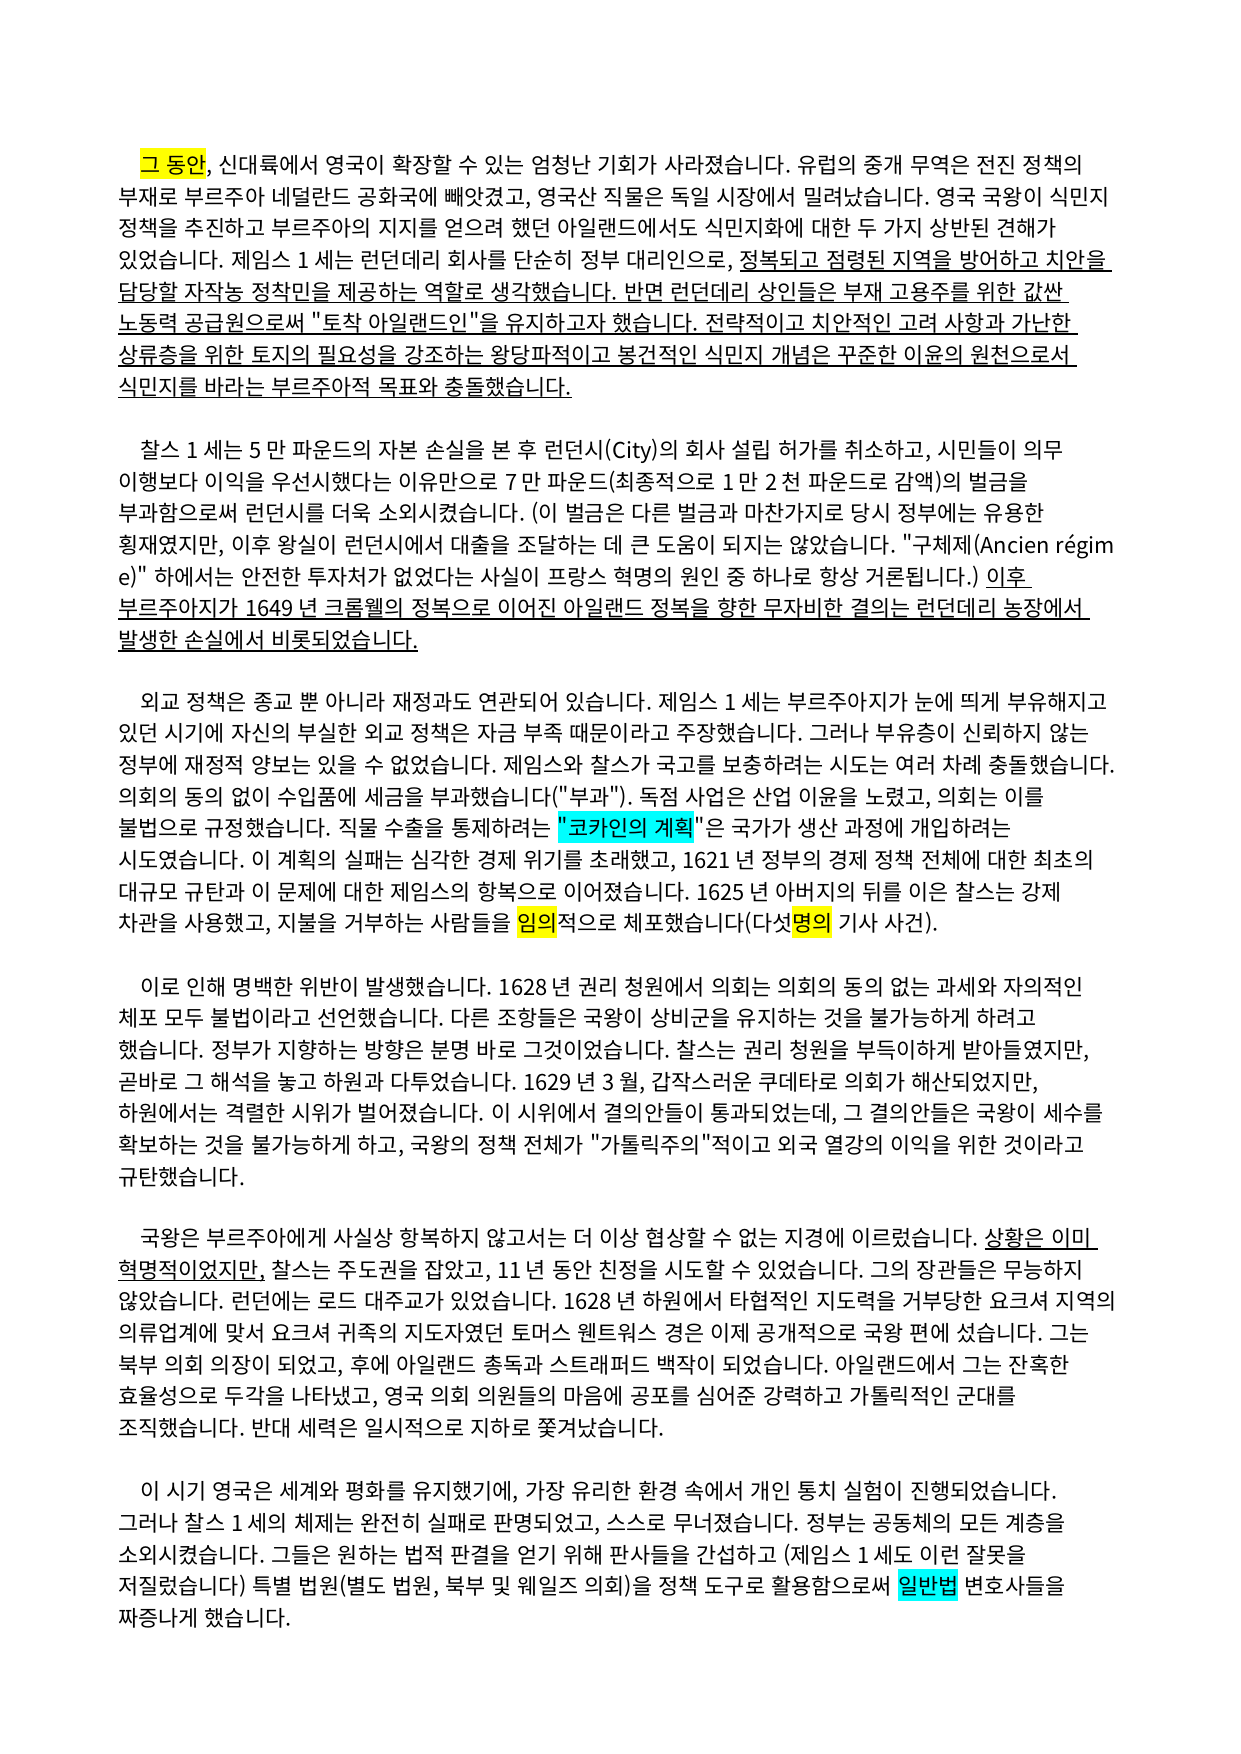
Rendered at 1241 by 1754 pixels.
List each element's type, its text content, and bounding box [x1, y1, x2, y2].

text 그 동안, 신대륙에서 영국이 확장할 수 있는 엄청난 기회가 사라졌습니다. 유럽의 중개 무역은 전진 정책의 부재로 부르주아 네덜란드 공화국에 빼앗겼고, 영국산 직물은 독일 시장에서 밀려났습니다. 영국 국왕이 식민지 정책을 추진하고 부르주아의 지지를 얻으려 했던 아일랜드에서도 식민지화에 대한 두 가지 상반된 견해가 있었습니다. 제임스 1세는 런던데리 회사를 단순히 정부 대리인으로, 정복되고 점령된 지역을 방어하고 치안을 담당할 자작농 정착민을 제공하는 역할로 생각했습니다. 반면 런던데리 상인들은 부재 고용주를 위한 값싼 노동력 공급원으로써 "토착 아일랜드인"을 유지하고자 했습니다. 전략적이고 치안적인 고려 사항과 가난한 상류층을 위한 토지의 필요성을 강조하는 왕당파적이고 봉건적인 식민지 개념은 꾸준한 이윤의 원천으로서 식민지를 바라는 부르주아적 목표와 충돌했습니다. [118, 148, 1122, 401]
text 찰스 1세는 5만 파운드의 자본 손실을 본 후 런던시(City)의 회사 설립 허가를 취소하고, 시민들이 의무 이행보다 이익을 우선시했다는 이유만으로 7만 파운드(최종적으로 1만 2천 파운드로 감액)의 벌금을 부과함으로써 런던시를 더욱 소외시켰습니다. (이 벌금은 다른 벌금과 마찬가지로 당시 정부에는 유용한 횡재였지만, 이후 왕실이 런던시에서 대출을 조달하는 데 큰 도움이 되지는 않았습니다. "구체제(Ancien régime)" 하에서는 안전한 투자처가 없었다는 사실이 프랑스 혁명의 원인 중 하나로 항상 거론됩니다.) 이후 부르주아지가 1649년 크롬웰의 정복으로 이어진 아일랜드 정복을 향한 무자비한 결의는 런던데리 농장에서 발생한 손실에서 비롯되었습니다. [118, 433, 1122, 655]
text 국왕은 부르주아에게 사실상 항복하지 않고서는 더 이상 협상할 수 없는 지경에 이르렀습니다. 상황은 이미 혁명적이었지만, 찰스는 주도권을 잡았고, 11년 동안 친정을 시도할 수 있었습니다. 그의 장관들은 무능하지 않았습니다. 런던에는 로드 대주교가 있었습니다. 1628년 하원에서 타협적인 지도력을 거부당한 요크셔 지역의 의류업계에 맞서 요크셔 귀족의 지도자였던 토머스 웬트워스 경은 이제 공개적으로 국왕 편에 섰습니다. 그는 북부 의회 의장이 되었고, 후에 아일랜드 총독과 스트래퍼드 백작이 되었습니다. 아일랜드에서 그는 잔혹한 효율성으로 두각을 나타냈고, 영국 의회 의원들의 마음에 공포를 심어준 강력하고 가톨릭적인 군대를 조직했습니다. 반대 세력은 일시적으로 지하로 쫓겨났습니다. [118, 1221, 1122, 1443]
text 외교 정책은 종교 뿐 아니라 재정과도 연관되어 있습니다. 제임스 1세는 부르주아지가 눈에 띄게 부유해지고 있던 시기에 자신의 부실한 외교 정책은 자금 부족 때문이라고 주장했습니다. 그러나 부유층이 신뢰하지 않는 정부에 재정적 양보는 있을 수 없었습니다. 제임스와 찰스가 국고를 보충하려는 시도는 여러 차례 충돌했습니다. 의회의 동의 없이 수입품에 세금을 부과했습니다("부과"). 독점 사업은 산업 이윤을 노렸고, 의회는 이를 불법으로 규정했습니다. 직물 수출을 통제하려는 "코카인의 계획"은 국가가 생산 과정에 개입하려는 시도였습니다. 이 계획의 실패는 심각한 경제 위기를 초래했고, 1621년 정부의 경제 정책 전체에 대한 최초의 대규모 규탄과 이 문제에 대한 제임스의 항복으로 이어졌습니다. 1625년 아버지의 뒤를 이은 찰스는 강제 차관을 사용했고, 지불을 거부하는 사람들을 임의적으로 체포했습니다(다섯명의 기사 사건). [118, 684, 1122, 938]
text 이로 인해 명백한 위반이 발생했습니다. 1628년 권리 청원에서 의회는 의회의 동의 없는 과세와 자의적인 체포 모두 불법이라고 선언했습니다. 다른 조항들은 국왕이 상비군을 유지하는 것을 불가능하게 하려고 했습니다. 정부가 지향하는 방향은 분명 바로 그것이었습니다. 찰스는 권리 청원을 부득이하게 받아들였지만, 곧바로 그 해석을 놓고 하원과 다투었습니다. 1629년 3월, 갑작스러운 쿠데타로 의회가 해산되었지만, 하원에서는 격렬한 시위가 벌어졌습니다. 이 시위에서 결의안들이 통과되었는데, 그 결의안들은 국왕이 세수를 확보하는 것을 불가능하게 하고, 국왕의 정책 전체가 "가톨릭주의"적이고 외국 열강의 이익을 위한 것이라고 규탄했습니다. [118, 969, 1122, 1191]
text 이 시기 영국은 세계와 평화를 유지했기에, 가장 유리한 환경 속에서 개인 통치 실험이 진행되었습니다. 그러나 찰스 1세의 체제는 완전히 실패로 판명되었고, 스스로 무너졌습니다. 정부는 공동체의 모든 계층을 소외시켰습니다. 그들은 원하는 법적 판결을 얻기 위해 판사들을 간섭하고 (제임스 1세도 이런 잘못을 저질렀습니다) 특별 법원(별도 법원, 북부 및 웨일즈 의회)을 정책 도구로 활용함으로써 일반법 변호사들을 짜증나게 했습니다. [118, 1474, 1122, 1633]
